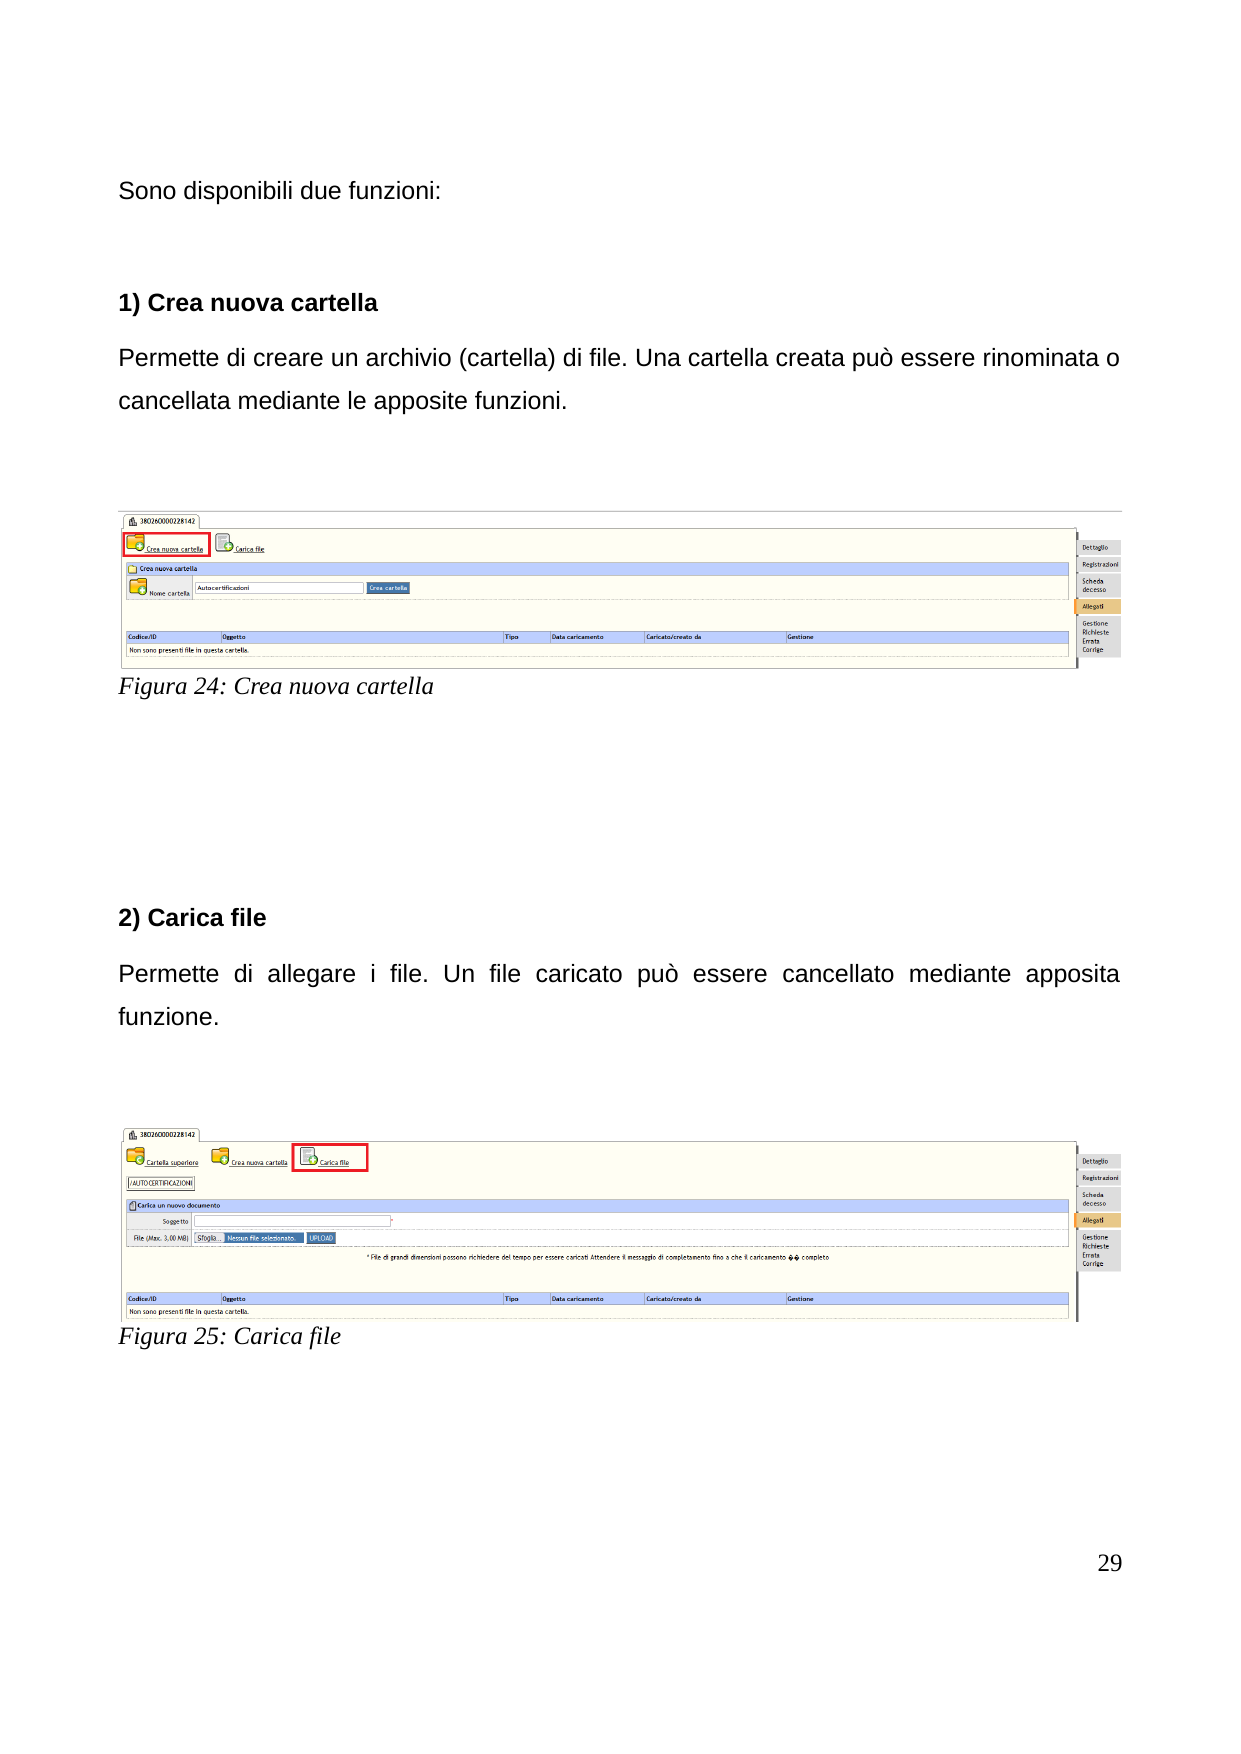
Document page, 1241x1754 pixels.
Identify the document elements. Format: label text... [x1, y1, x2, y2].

text 2) Carica file [118, 903, 1122, 932]
text Sono disponibili due funzioni: [118, 176, 1122, 205]
picture [118, 510, 1123, 671]
text Permette di allegare i file. Un file caricato può essere cancellato mediante apposita funzione. [118, 958, 1122, 1030]
text 1) Crea nuova cartella [118, 288, 1122, 316]
picture [118, 1125, 1123, 1322]
text Figura 25: Carica file [118, 1322, 1122, 1350]
text Permette di creare un archivio (cartella) di file. Una cartella creata può essere rinominata o cancellata mediante le apposite funzioni. [118, 343, 1122, 415]
text Figura 24: Crea nuova cartella [118, 671, 1122, 699]
